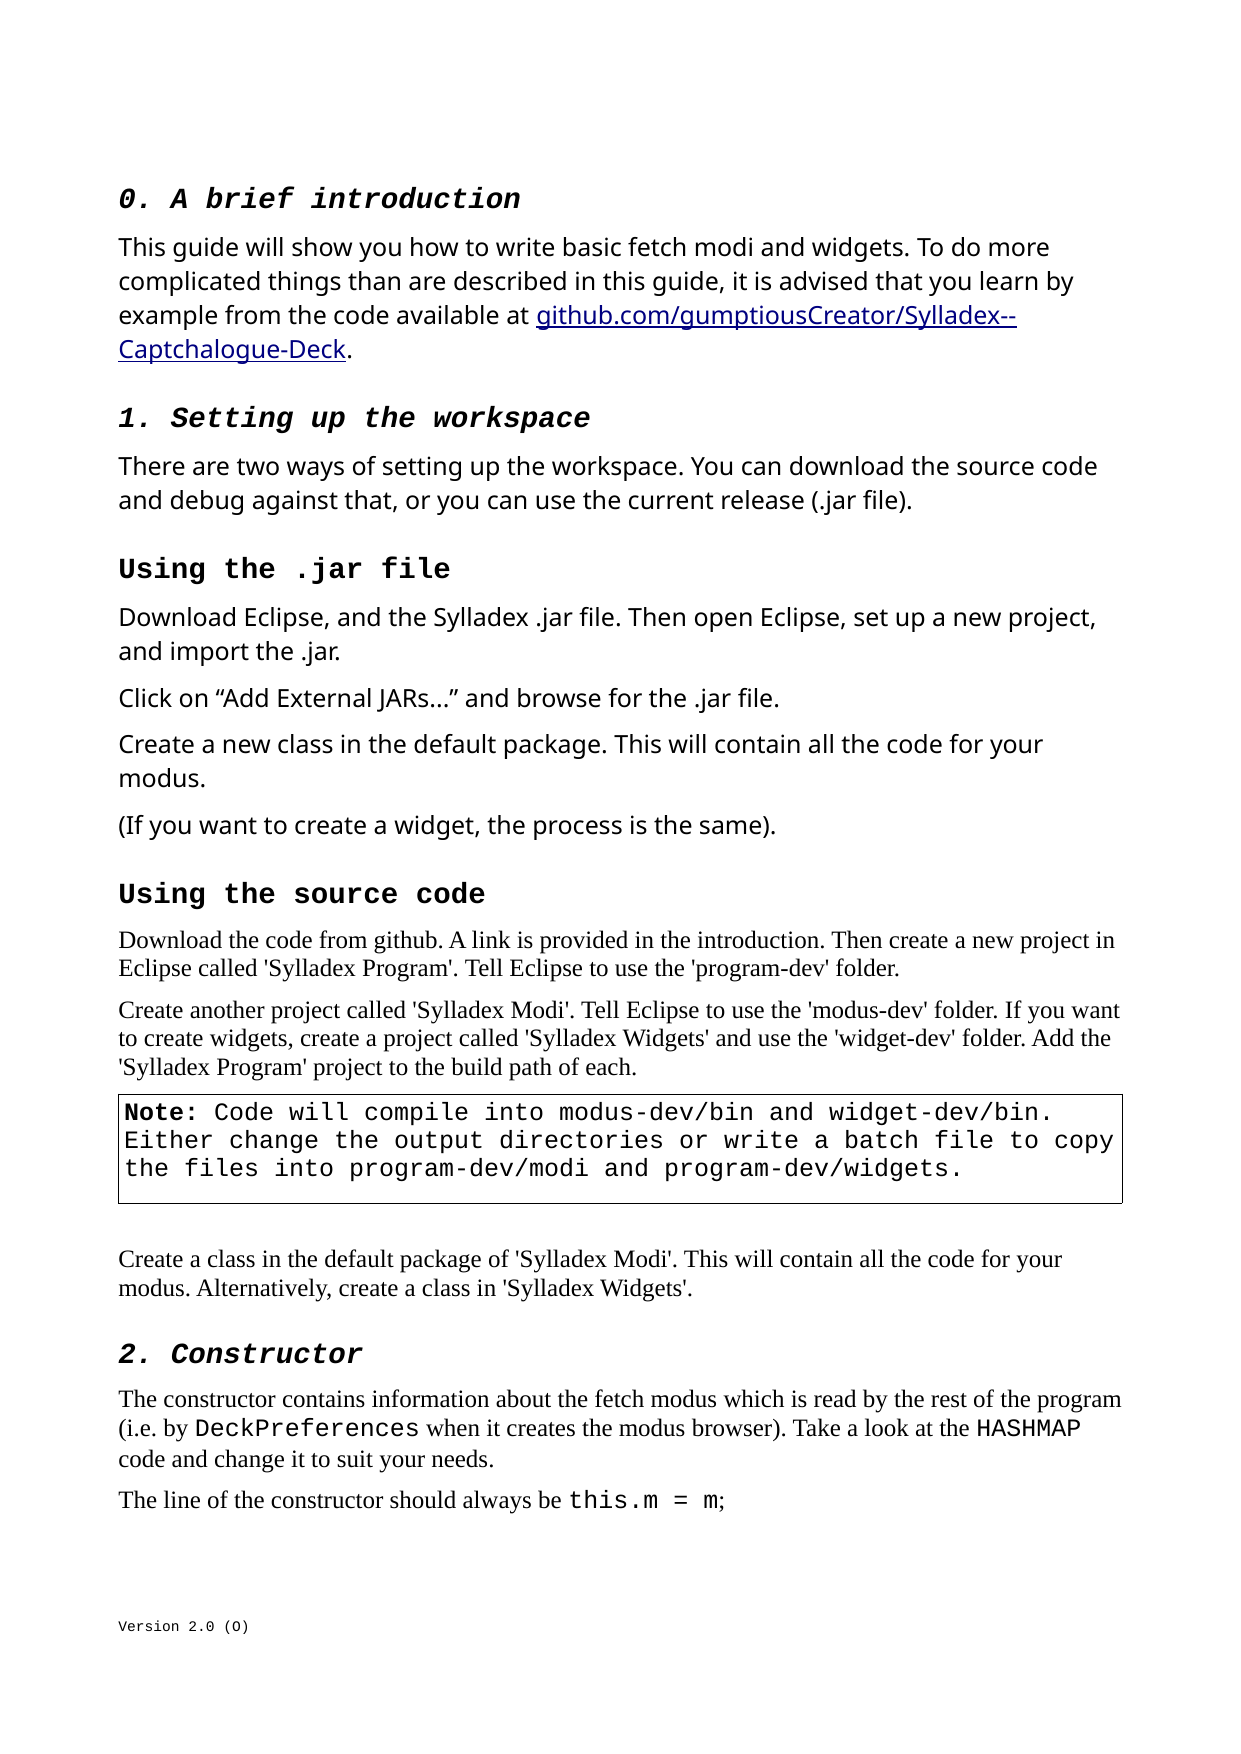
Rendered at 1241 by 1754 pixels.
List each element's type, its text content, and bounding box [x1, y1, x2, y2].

text (If you want to create a widget, the process is the same). [118, 808, 1122, 842]
subtitle 2. Constructor [118, 1339, 1122, 1372]
table_header Note: Code will compile into modus-dev/bin and widget-dev/bin. Either change the output directories or write a batch file to copy the files into program-dev/modi and program-dev/widgets. [119, 1095, 1122, 1203]
text Download Eclipse, and the Sylladex .jar file. Then open Eclipse, set up a new project, and import the .jar. [118, 600, 1122, 668]
text The constructor contains information about the fetch modus which is read by the rest of the program (i.e. by DeckPreferences when it creates the modus browser). Take a look at the HASHMAP code and change it to suit your needs. [118, 1384, 1122, 1473]
text The line of the constructor should always be this.m = m; [118, 1485, 1122, 1516]
subtitle 0. A brief introduction [118, 184, 1122, 217]
subtitle Using the source code [118, 879, 1122, 912]
text There are two ways of setting up the workspace. You can download the source code and debug against that, or you can use the current release (.jar file). [118, 449, 1122, 517]
subtitle 1. Setting up the workspace [118, 403, 1122, 436]
text This guide will show you how to write basic fetch modi and widgets. To do more complicated things than are described in this guide, it is advised that you learn by example from the code available at github.com/gumptiousCreator/Sylladex--Captchalogue-Deck. [118, 229, 1122, 366]
text Click on “Add External JARs...” and browse for the .jar file. [118, 681, 1122, 714]
text Create another project called 'Sylladex Modi'. Tell Eclipse to use the 'modus-dev' folder. If you want to create widgets, create a project called 'Sylladex Widgets' and use the 'widget-dev' folder. Add the 'Sylladex Program' project to the build path of each. [118, 995, 1122, 1081]
text Create a new class in the default package. This will contain all the code for your modus. [118, 727, 1122, 795]
subtitle Using the .jar file [118, 554, 1122, 587]
text Create a class in the default package of 'Sylladex Modi'. This will contain all the code for your modus. Alternatively, create a class in 'Sylladex Widgets'. [118, 1244, 1122, 1301]
text Download the code from github. A link is provided in the introduction. Then create a new project in Eclipse called 'Sylladex Program'. Tell Eclipse to use the 'program-dev' folder. [118, 925, 1122, 982]
